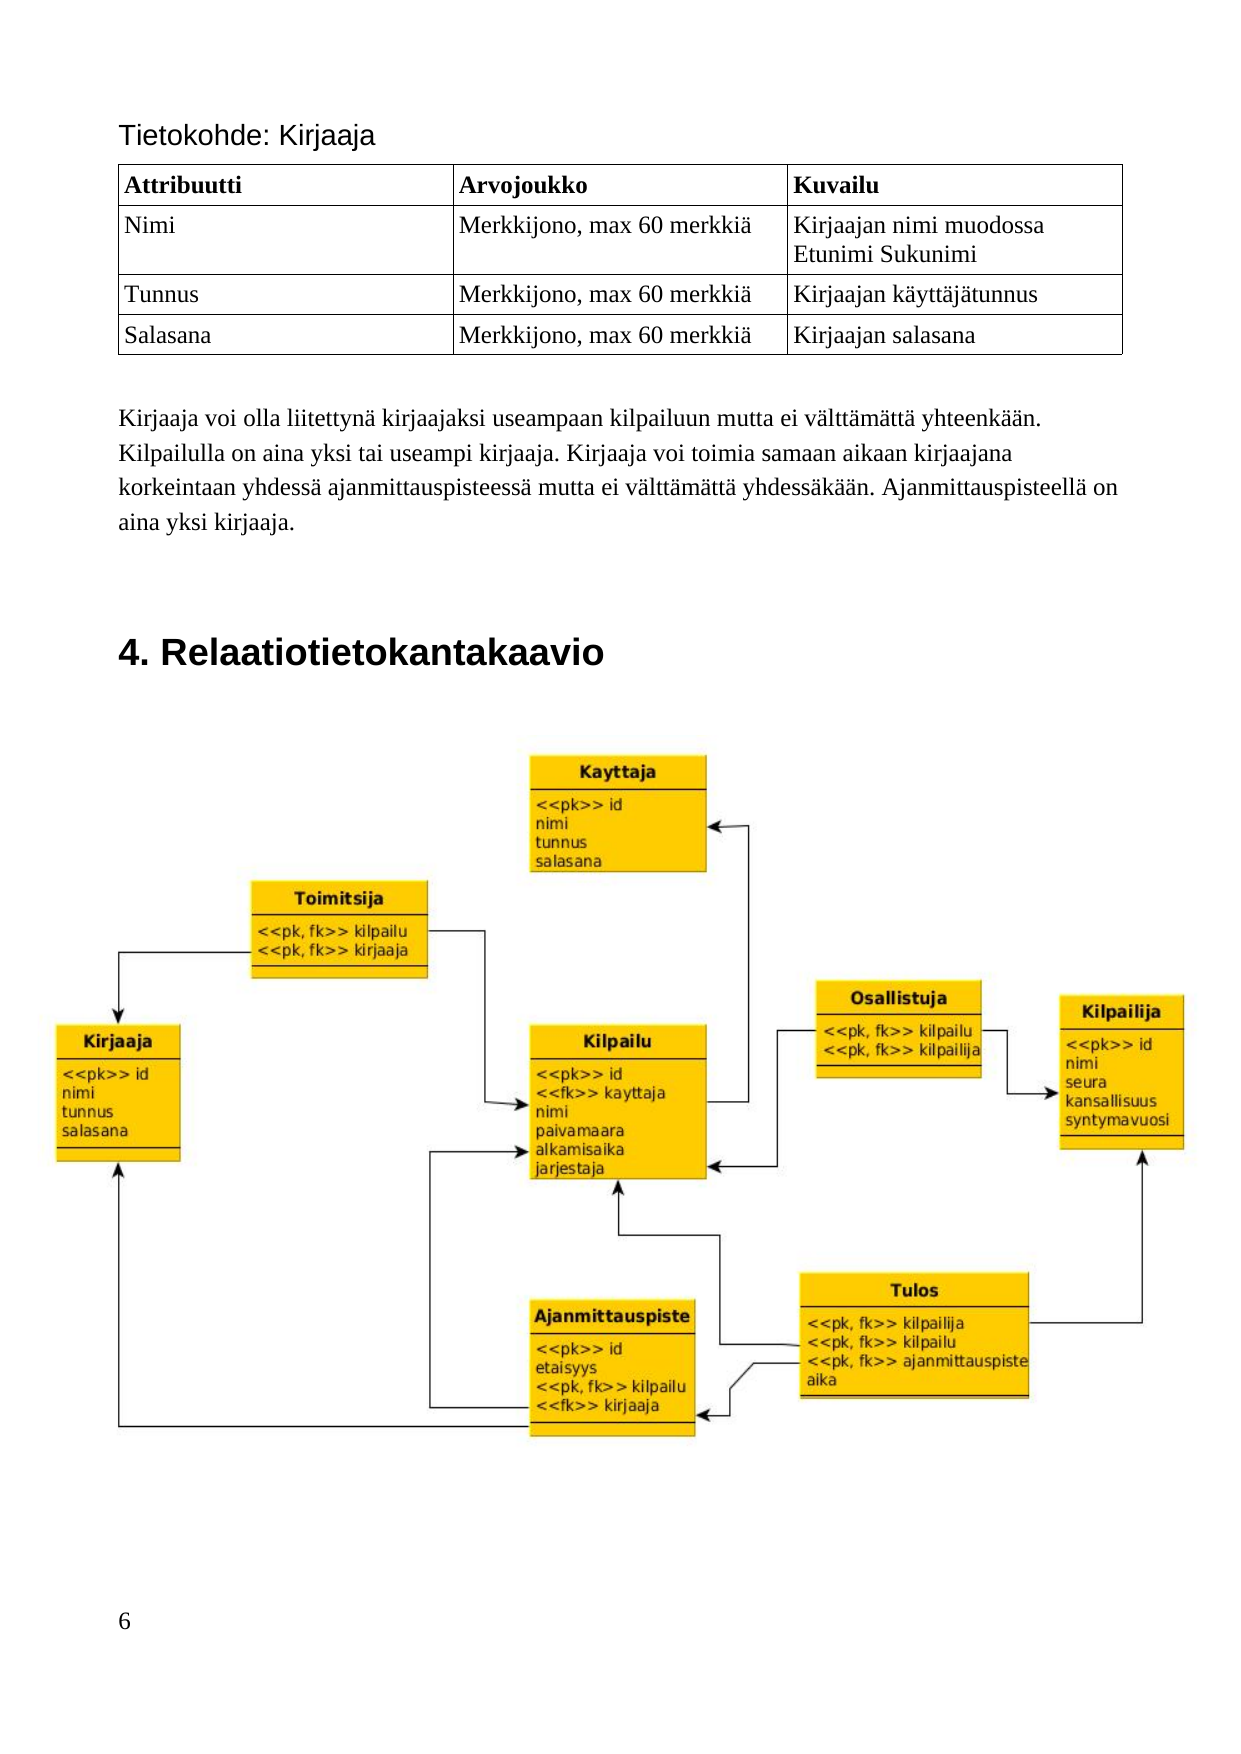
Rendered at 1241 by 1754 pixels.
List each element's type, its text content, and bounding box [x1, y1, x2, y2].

table_cell Nimi [119, 206, 453, 273]
table_cell Salasana [119, 315, 453, 354]
table_cell Merkkijono, max 60 merkkiä [454, 275, 787, 314]
table_cell Merkkijono, max 60 merkkiä [454, 206, 787, 273]
table_header Kuvailu [788, 165, 1122, 204]
table_cell Merkkijono, max 60 merkkiä [454, 315, 787, 354]
picture [37, 735, 1203, 1457]
table_header Arvojoukko [454, 165, 787, 204]
table_header Attribuutti [119, 165, 453, 204]
subtitle 4. Relaatiotietokantakaavio [118, 630, 1122, 673]
table_cell Kirjaajan salasana [788, 315, 1122, 354]
table_cell Tunnus [119, 275, 453, 314]
text Kirjaaja voi olla liitettynä kirjaajaksi useampaan kilpailuun mutta ei välttämättä yhteenkään. Kilpailulla on aina yksi tai useampi kirjaaja. Kirjaaja voi toimia samaan aikaan kirjaajana korkeintaan yhdessä ajanmittauspisteessä mutta ei välttämättä yhdessäkään. Ajanmittauspisteellä on aina yksi kirjaaja. [118, 403, 1122, 536]
table_cell Kirjaajan nimi muodossa Etunimi Sukunimi [788, 206, 1122, 273]
table_cell Kirjaajan käyttäjätunnus [788, 275, 1122, 314]
subtitle Tietokohde: Kirjaaja [118, 118, 1122, 152]
